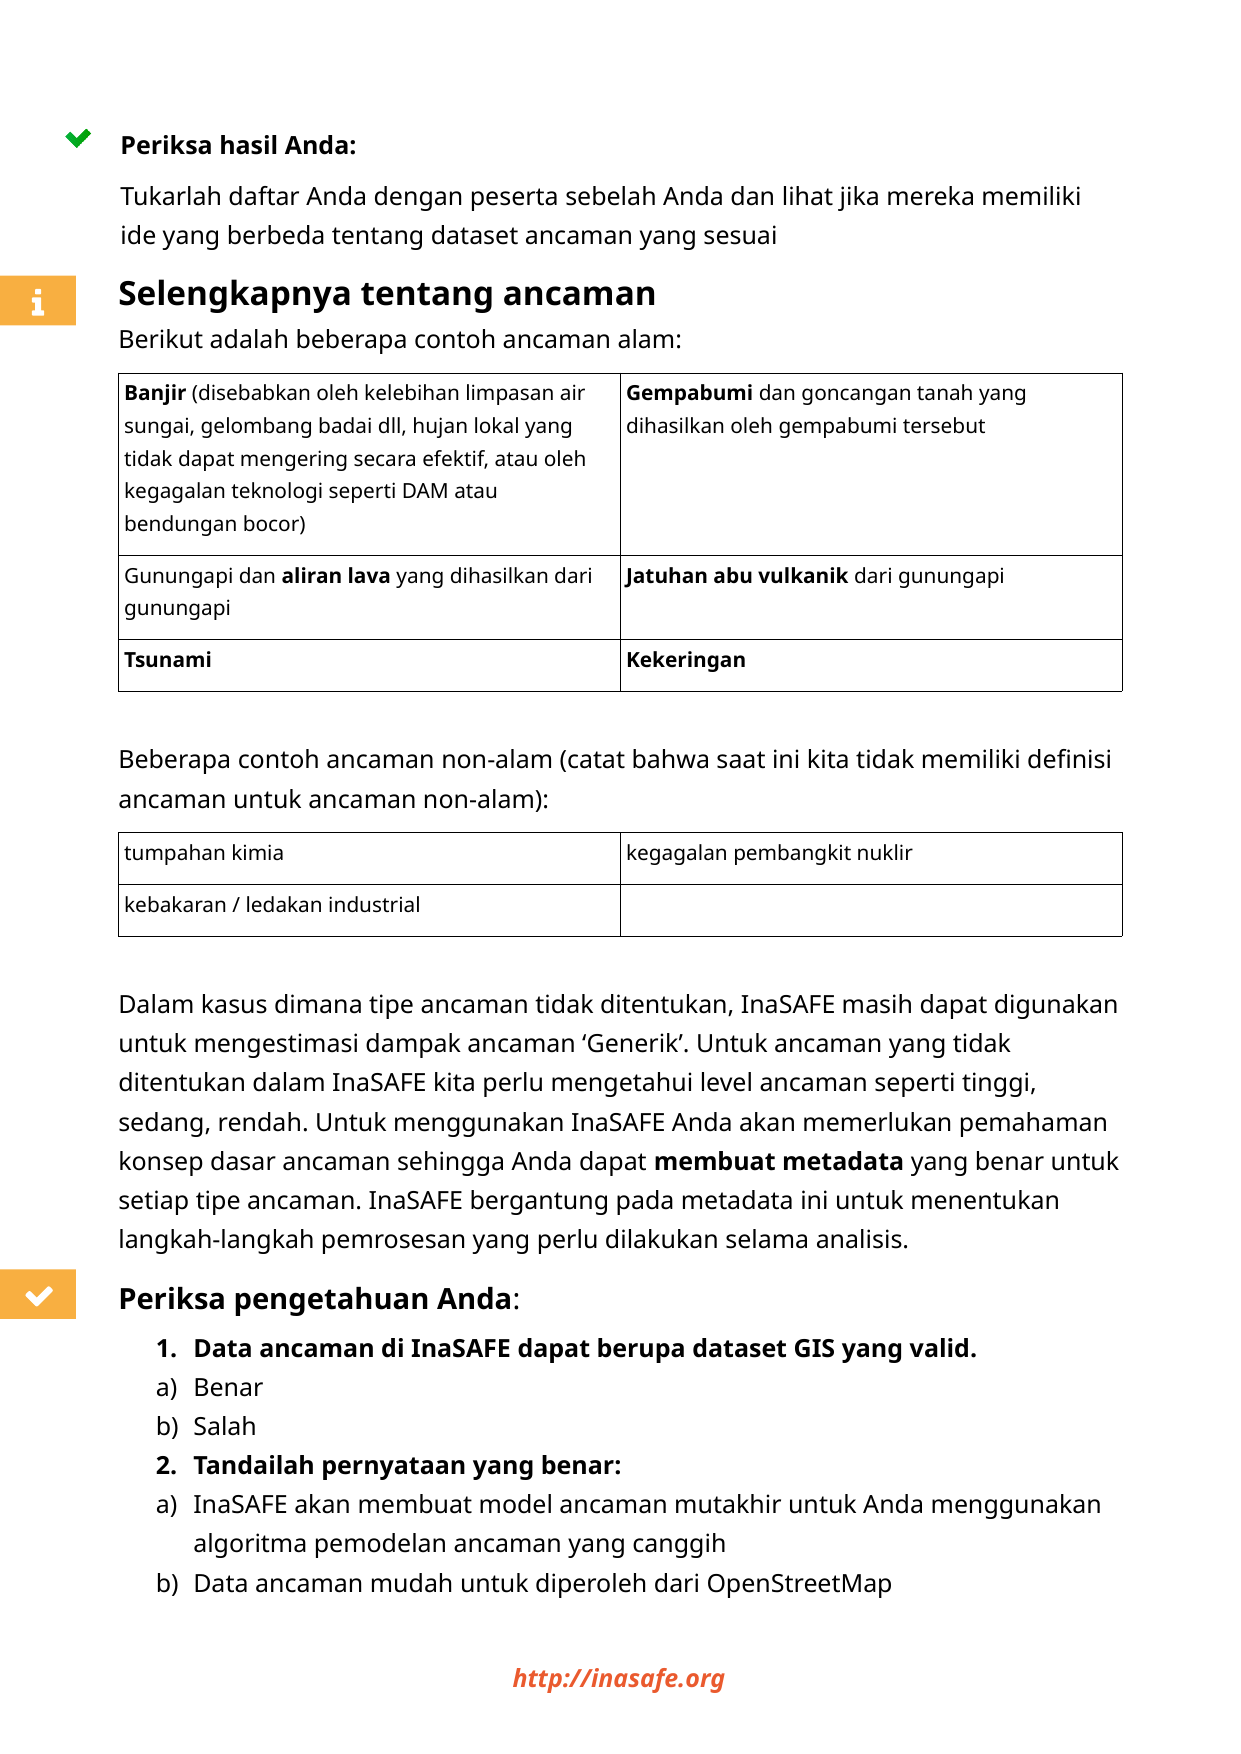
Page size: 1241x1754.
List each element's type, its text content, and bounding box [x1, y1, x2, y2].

table_header tumpahan kimia [119, 833, 620, 884]
list Salah [156, 1408, 1122, 1443]
list Data ancaman di InaSAFE dapat berupa dataset GIS yang valid. [156, 1330, 1122, 1364]
text Berikut adalah beberapa contoh ancaman alam: [118, 322, 1122, 356]
table_header kegagalan pembangkit nuklir [621, 833, 1122, 884]
list InaSAFE akan membuat model ancaman mutakhir untuk Anda menggunakan algoritma pemodelan ancaman yang canggih [156, 1487, 1122, 1560]
list Tandailah pernyataan yang benar: [156, 1448, 1122, 1482]
table_header Gempabumi dan goncangan tanah yang dihasilkan oleh gempabumi tersebut [621, 374, 1122, 555]
table_cell Gunungapi dan aliran lava yang dihasilkan dari gunungapi [119, 556, 620, 639]
table_cell Jatuhan abu vulkanik dari gunungapi [621, 556, 1122, 639]
table_cell kebakaran / ledakan industrial [119, 885, 620, 936]
table_cell Kekeringan [621, 640, 1122, 691]
subtitle Selengkapnya tentang ancaman [118, 269, 1122, 315]
text Dalam kasus dimana tipe ancaman tidak ditentukan, InaSAFE masih dapat digunakan untuk mengestimasi dampak ancaman ‘Generik’. Untuk ancaman yang tidak ditentukan dalam InaSAFE kita perlu mengetahui level ancaman seperti tinggi, sedang, rendah. Untuk menggunakan InaSAFE Anda akan memerlukan pemahaman konsep dasar ancaman sehingga Anda dapat membuat metadata yang benar untuk setiap tipe ancaman. InaSAFE bergantung pada metadata ini untuk menentukan langkah-langkah pemrosesan yang perlu dilakukan selama analisis. [118, 987, 1122, 1256]
text Beberapa contoh ancaman non-alam (catat bahwa saat ini kita tidak memiliki definisi ancaman untuk ancaman non-alam): [118, 742, 1122, 815]
table_header Banjir (disebabkan oleh kelebihan limpasan air sungai, gelombang badai dll, hujan lokal yang tidak dapat mengering secara efektif, atau oleh kegagalan teknologi seperti DAM atau bendungan bocor) [119, 374, 620, 555]
list Benar [156, 1369, 1122, 1403]
table_cell [621, 885, 1122, 936]
text Periksa pengetahuan Anda: [118, 1279, 1122, 1318]
table_cell Tsunami [119, 640, 620, 691]
list Data ancaman mudah untuk diperoleh dari OpenStreetMap [156, 1565, 1122, 1599]
